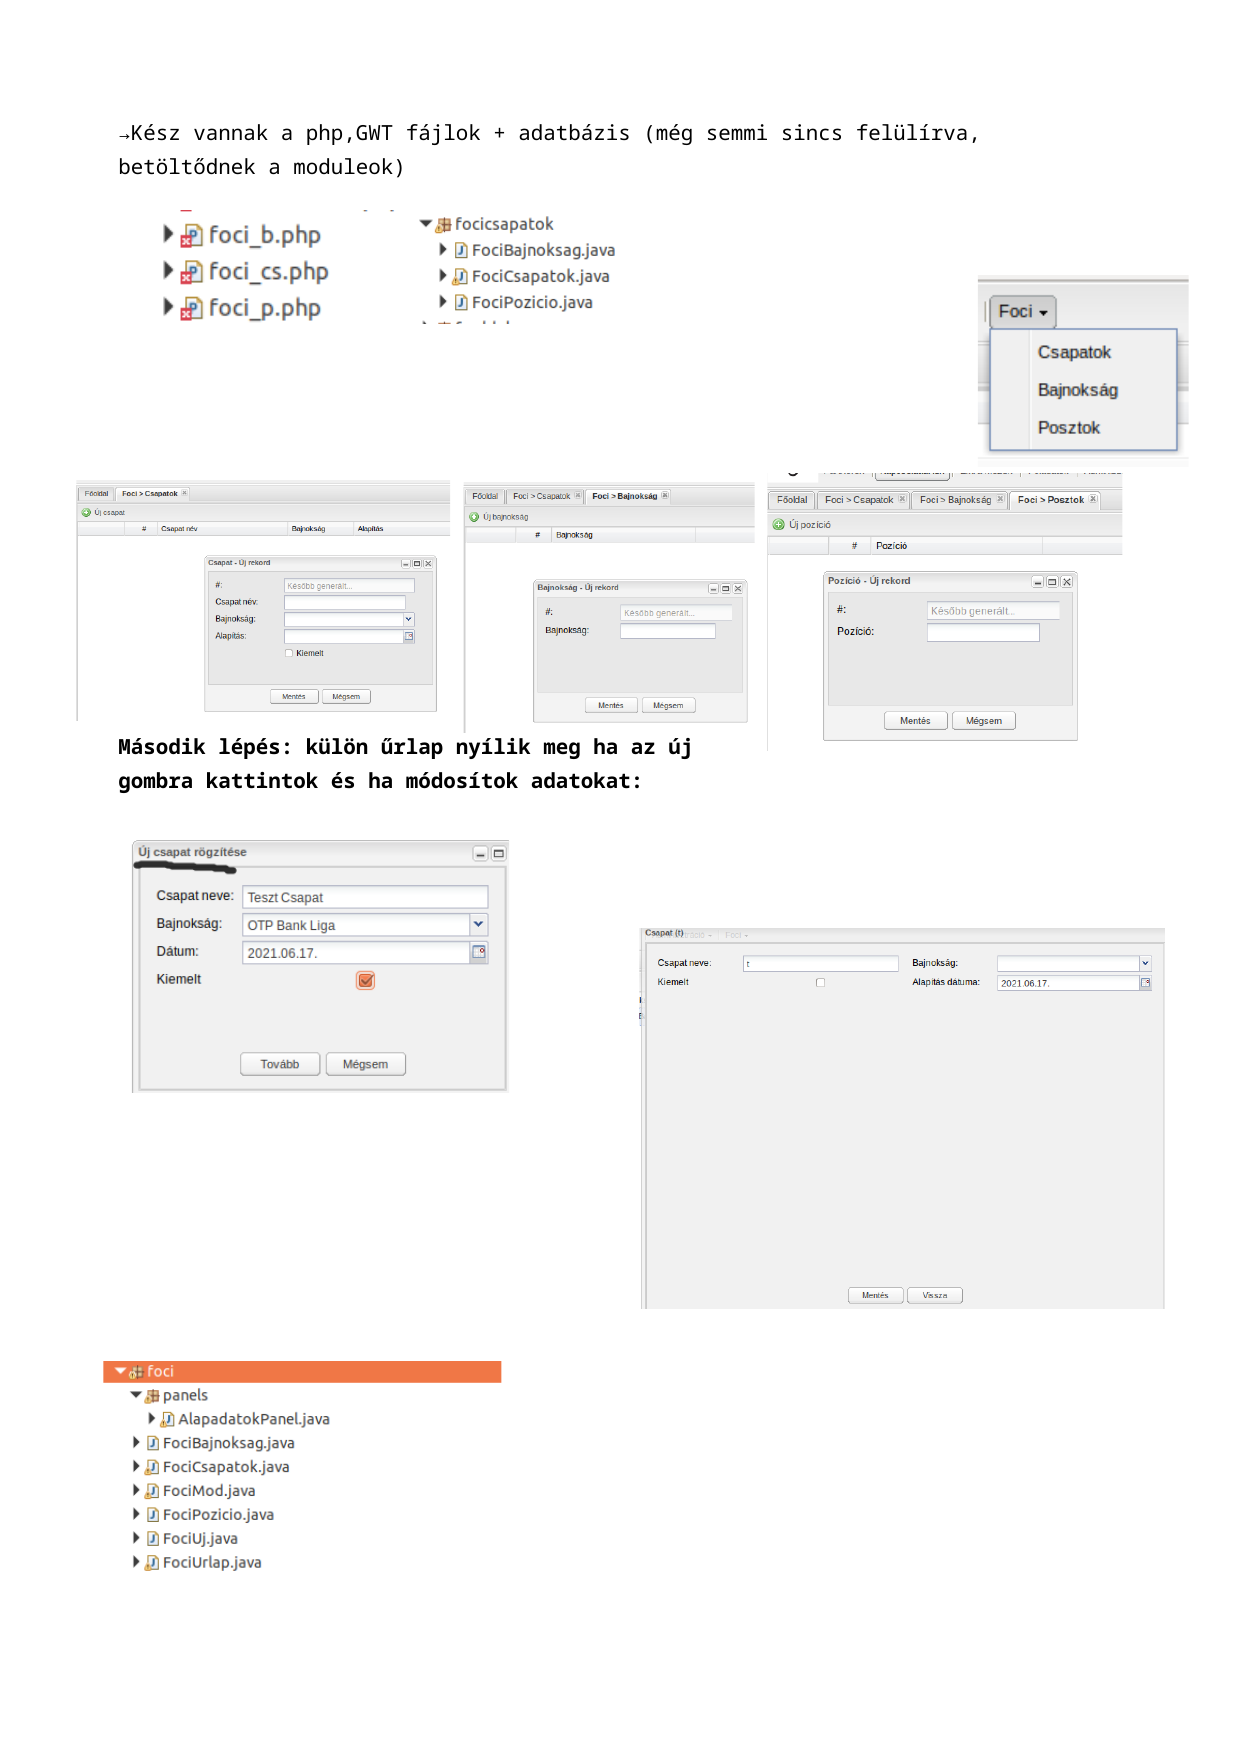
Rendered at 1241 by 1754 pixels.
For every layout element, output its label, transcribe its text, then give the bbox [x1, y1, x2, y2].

picture [639, 928, 1165, 1309]
text →Kész vannak a php,GWT fájlok + adatbázis (még semmi sincs felülírva, betöltődnek a moduleok) [118, 118, 1122, 579]
picture [76, 480, 451, 721]
picture [117, 840, 510, 1093]
picture [767, 473, 1123, 751]
text Második lépés: külön űrlap nyílik meg ha az új gombra kattintok és ha módosítok adatokat: [118, 648, 1122, 829]
picture [977, 275, 1189, 467]
picture [463, 482, 755, 733]
picture [103, 1361, 502, 1576]
picture [148, 210, 689, 324]
